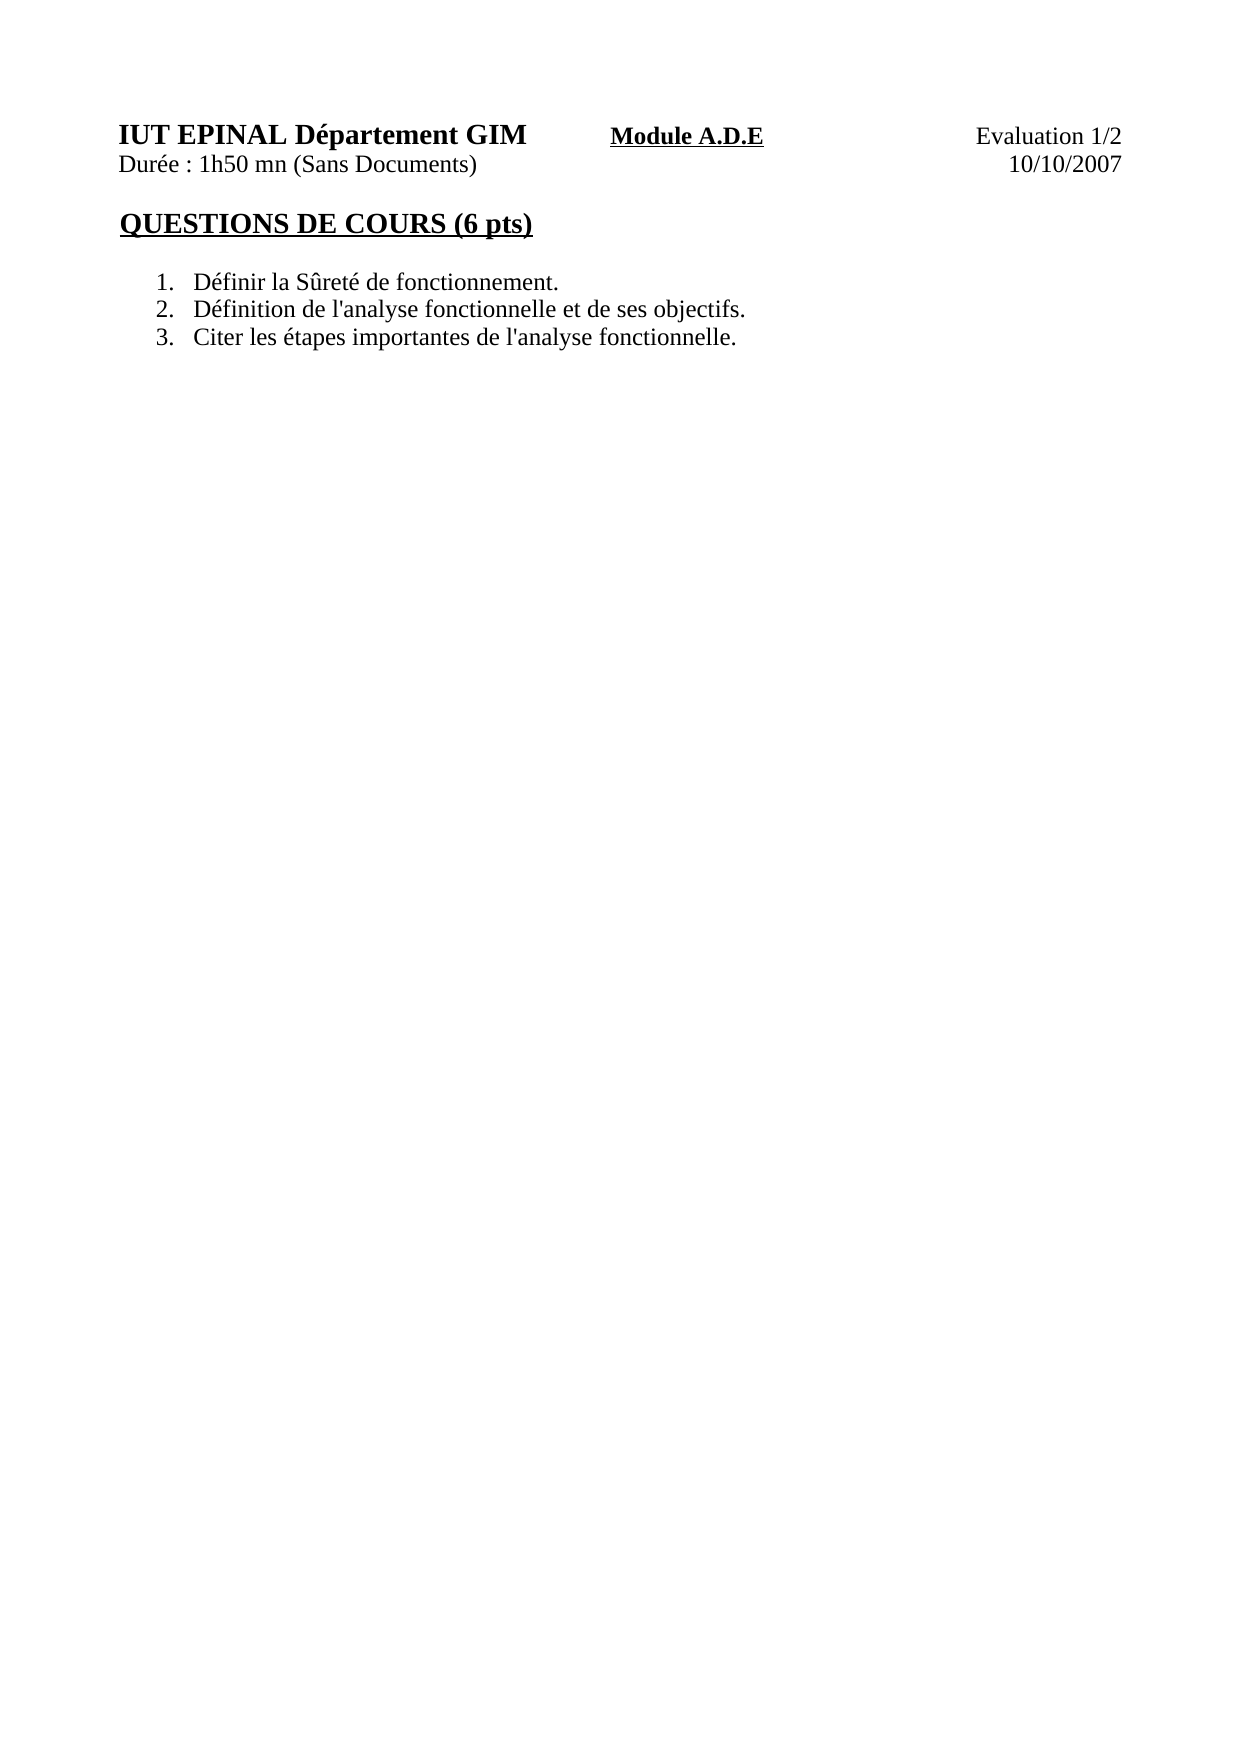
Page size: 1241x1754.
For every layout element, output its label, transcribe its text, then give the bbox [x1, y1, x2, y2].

list Citer les étapes importantes de l'analyse fonctionnelle. [156, 323, 1122, 351]
list Définition de l'analyse fonctionnelle et de ses objectifs. [156, 295, 1122, 323]
list QUESTIONS DE COURS (6 pts) [82, 208, 1122, 240]
list Définir la Sûreté de fonctionnement. [156, 268, 1122, 295]
